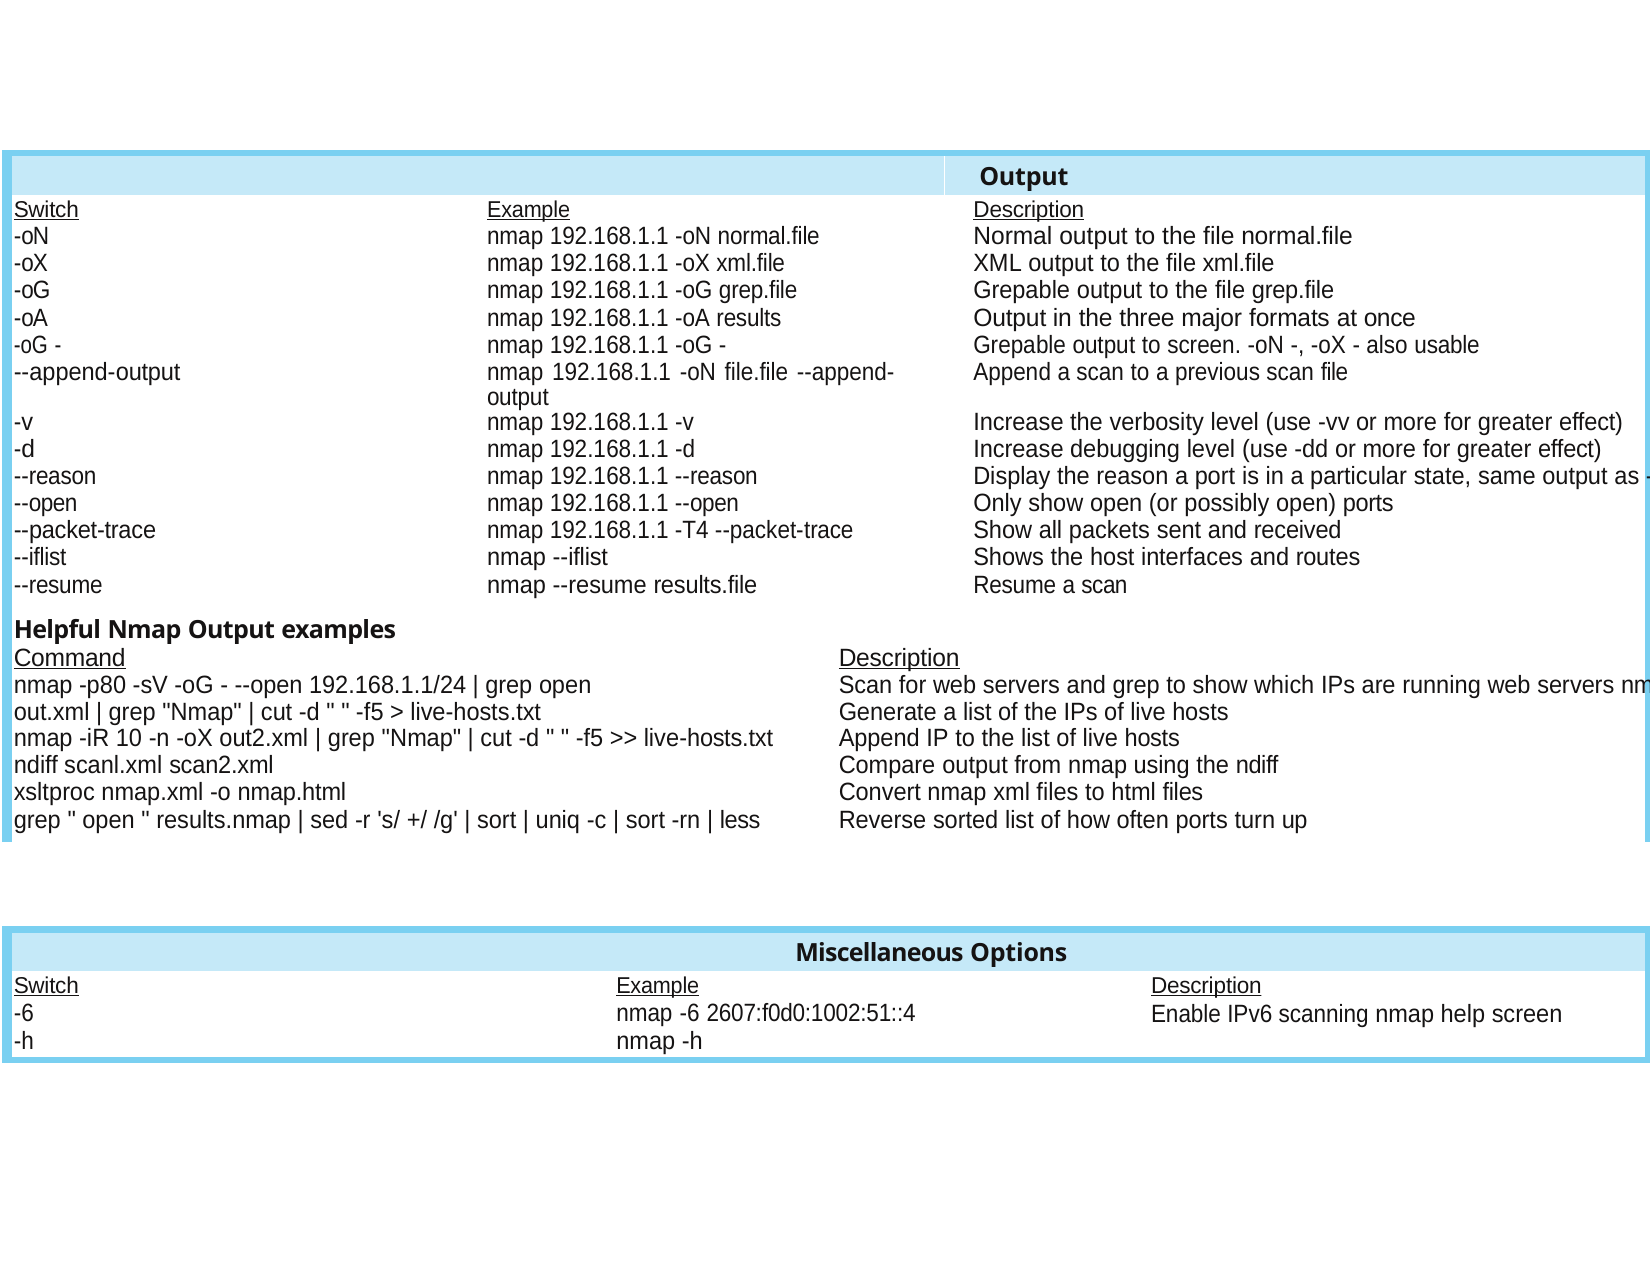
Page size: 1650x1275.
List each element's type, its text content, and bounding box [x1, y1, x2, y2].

table_header Output [945, 156, 1645, 195]
table_cell nmap --resume results.file [454, 573, 944, 609]
table_cell Output in the three major formats at once [945, 306, 1645, 333]
table_cell nmap 192.168.1.1 -v [454, 410, 944, 437]
table_cell nmap 192.168.1.1 -oG - [454, 333, 944, 360]
table_cell Normal output to the file normal.file [945, 225, 1645, 252]
table_cell nmap 192.168.1.1 -oG grep.file [454, 279, 944, 306]
table_cell nmap 192.168.1.1 -oN file.file --append-output [454, 360, 944, 410]
table_header [12, 156, 944, 195]
table_cell Example [454, 195, 944, 224]
table_cell Description [945, 195, 1645, 224]
table_cell XML output to the file xml.file [945, 252, 1645, 279]
table_cell --packet-trace [12, 519, 454, 546]
table_cell -d [12, 437, 454, 464]
table_cell -v [12, 410, 454, 437]
table_cell -6 -h [12, 1001, 583, 1057]
table_cell nmap 192.168.1.1 -oX xml.file [454, 252, 944, 279]
table_header Miscellaneous Options [12, 933, 1645, 971]
table_cell Example [583, 971, 1122, 1001]
table_cell Resume a scan [945, 573, 1645, 609]
table_cell --open [12, 491, 454, 518]
table_cell -oA [12, 306, 454, 333]
table_cell Switch [12, 195, 454, 224]
table_cell --reason [12, 464, 454, 491]
table_cell Only show open (or possibly open) ports [945, 491, 1645, 518]
table_cell nmap 192.168.1.1 -oN normal.file [454, 225, 944, 252]
table_cell nmap 192.168.1.1 --open [454, 491, 944, 518]
table_cell nmap 192.168.1.1 --reason [454, 464, 944, 491]
table_cell nmap 192.168.1.1 -oA results [454, 306, 944, 333]
table_cell --iflist [12, 546, 454, 573]
table_cell --append-output [12, 360, 454, 410]
table_cell Grepable output to screen. -oN -, -oX - also usable [945, 333, 1645, 360]
table_cell Enable IPv6 scanning nmap help screen [1122, 1001, 1645, 1057]
table_cell Switch [12, 971, 583, 1001]
table_cell -oN [12, 225, 454, 252]
table_cell Description [1122, 971, 1645, 1001]
table_cell Display the reason a port is in a particular state, same output as -vv [945, 464, 1645, 491]
table_cell Increase debugging level (use -dd or more for greater effect) [945, 437, 1645, 464]
table_cell -oG - [12, 333, 454, 360]
table_cell Helpful Nmap Output examples Command Description nmap -p80 -sV -oG - --open 192.168.1.1/24 | grep open Scan for web servers and grep to show which IPs are running web servers nmap -iR 10 -n -oX out.xml | grep "Nmap" | cut -d " " -f5 > live-hosts.txt Generate a list of the IPs of live hosts nmap -iR 10 -n -oX out2.xml | grep "Nmap" | cut -d " " -f5 >> live-hosts.txt Append IP to the list of live hosts ndiff scanl.xml scan2.xml Compare output from nmap using the ndiff xsltproc nmap.xml -o nmap.html Convert nmap xml files to html files grep " open " results.nmap | sed -r 's/ +/ /g' | sort | uniq -c | sort -rn | less Reverse sorted list of how often ports turn up [12, 609, 1645, 842]
table_cell nmap 192.168.1.1 -d [454, 437, 944, 464]
table_cell Shows the host interfaces and routes [945, 546, 1645, 573]
table_cell Grepable output to the file grep.file [945, 279, 1645, 306]
table_cell nmap 192.168.1.1 -T4 --packet-trace [454, 519, 944, 546]
table_cell -oG [12, 279, 454, 306]
table_cell -oX [12, 252, 454, 279]
table_cell nmap --iflist [454, 546, 944, 573]
table_cell Increase the verbosity level (use -vv or more for greater effect) [945, 410, 1645, 437]
table_cell --resume [12, 573, 454, 609]
table_cell Show all packets sent and received [945, 519, 1645, 546]
table_cell Append a scan to a previous scan file [945, 360, 1645, 410]
table_cell nmap -6 2607:f0d0:1002:51::4 nmap -h [583, 1001, 1122, 1057]
